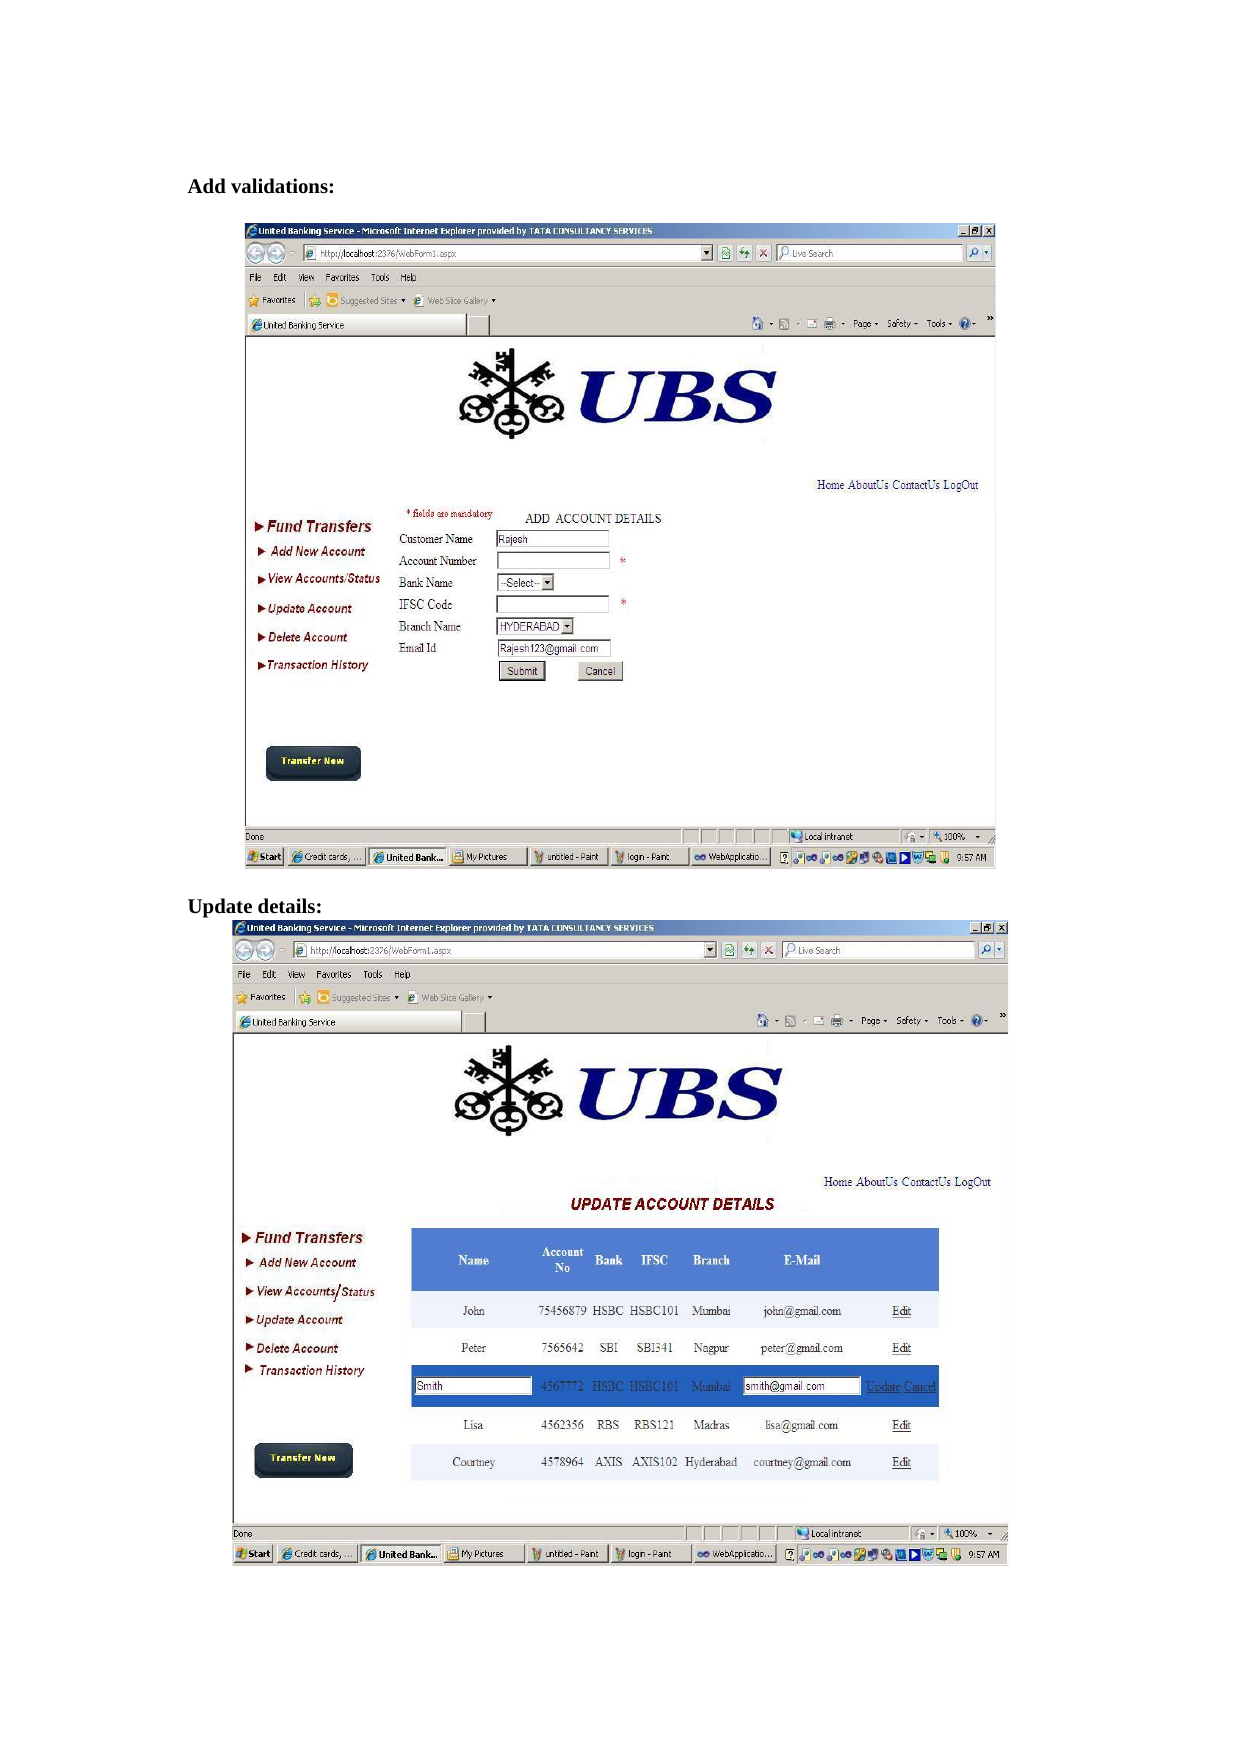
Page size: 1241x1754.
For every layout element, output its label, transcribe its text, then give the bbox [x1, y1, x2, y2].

picture [232, 920, 1009, 1566]
picture [244, 223, 996, 869]
text Update details: [187, 894, 1053, 918]
text Add validations: [187, 174, 1053, 198]
